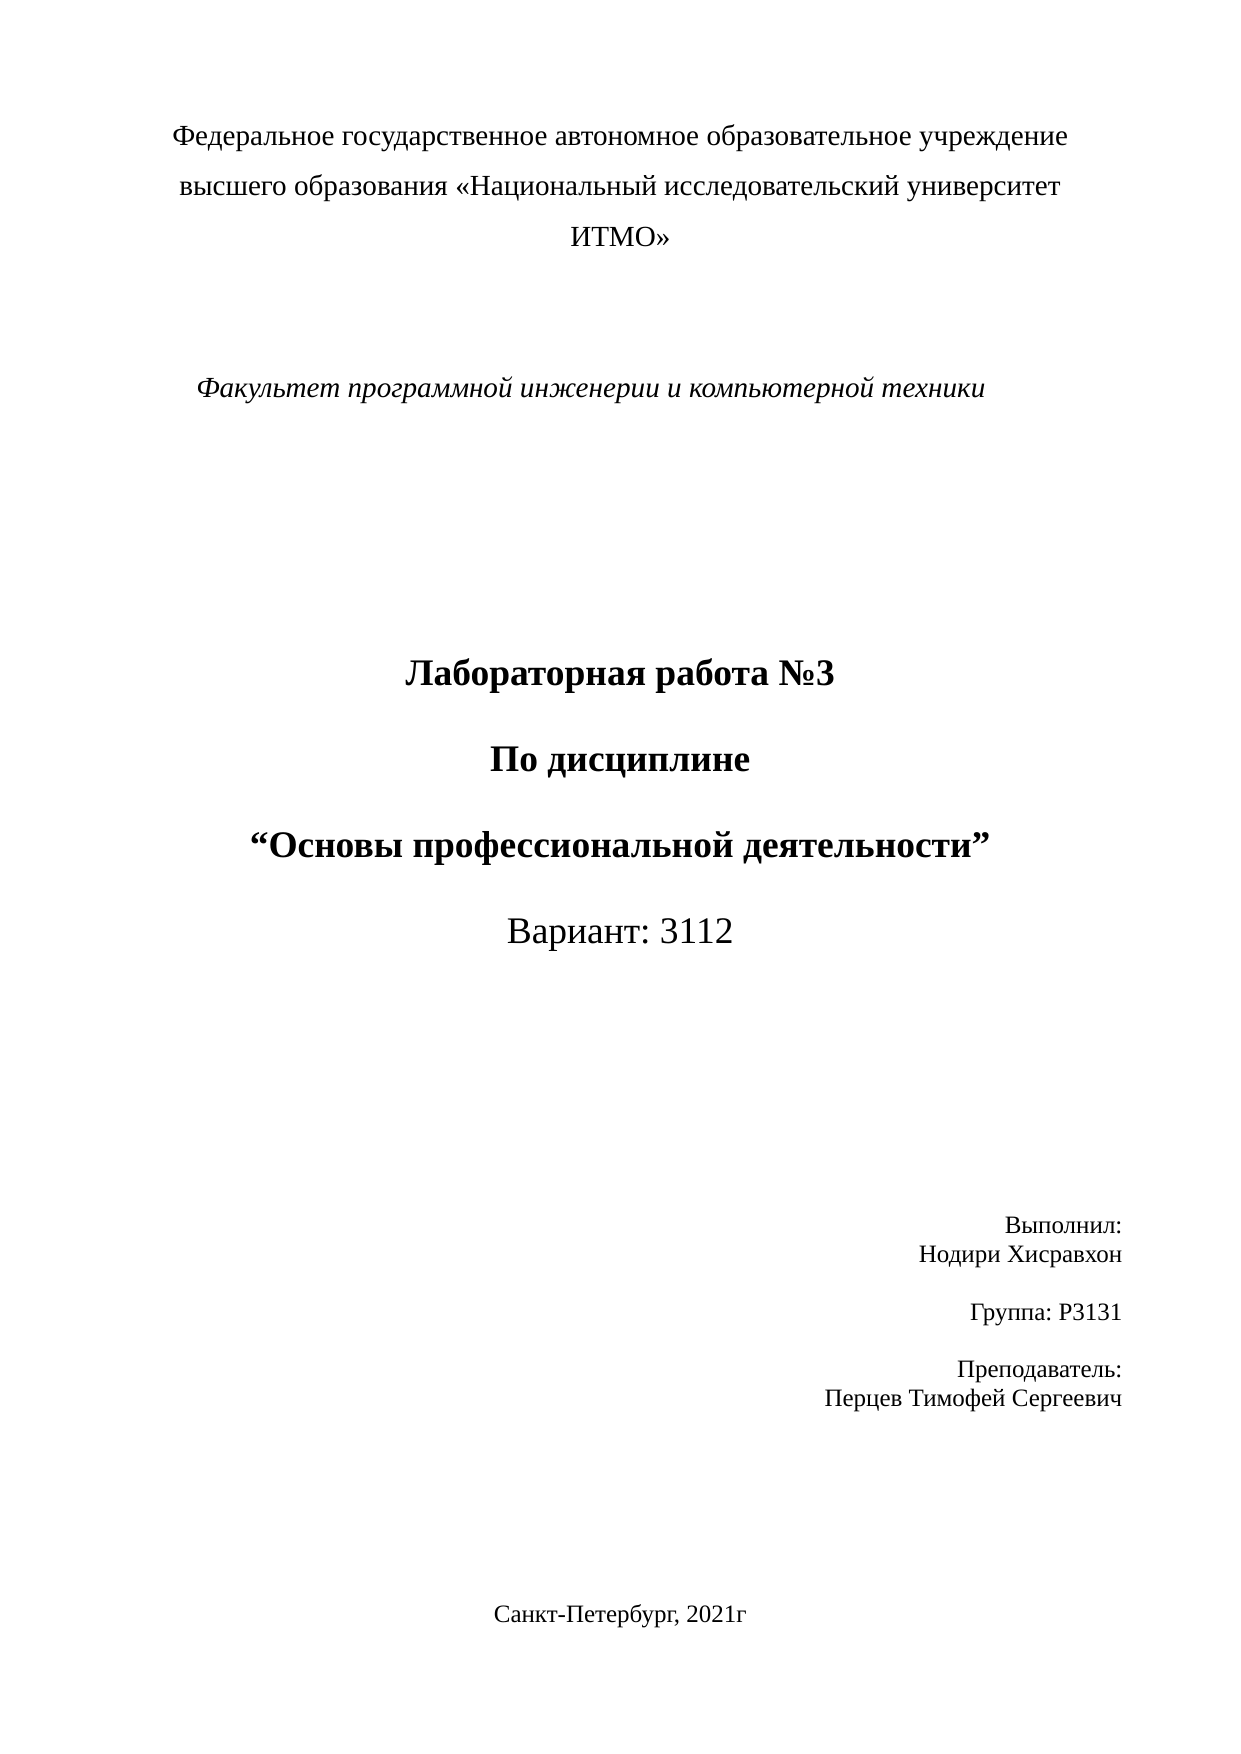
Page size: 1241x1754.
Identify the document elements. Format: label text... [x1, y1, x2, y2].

text Группа: Р3131 [118, 1297, 1122, 1326]
text ИТМО» [118, 219, 1122, 252]
text Вариант: 3112 [118, 909, 1122, 952]
text Преподаватель: [118, 1354, 1122, 1383]
text Лабораторная работа №3 [118, 650, 1122, 693]
text Факультет программной инженерии и компьютерной техники [59, 370, 1122, 403]
text высшего образования «Национальный исследовательский университет [118, 168, 1122, 202]
text “Основы профессиональной деятельности” [118, 822, 1122, 866]
text Выполнил: [118, 1211, 1122, 1239]
text Перцев Тимофей Сергеевич [118, 1383, 1122, 1412]
text Федеральное государственное автономное образовательное учреждение [118, 118, 1122, 152]
text Нодири Хисравхон [118, 1239, 1122, 1268]
text По дисциплине [118, 736, 1122, 779]
text Санкт-Петербург, 2021г [118, 1599, 1122, 1627]
